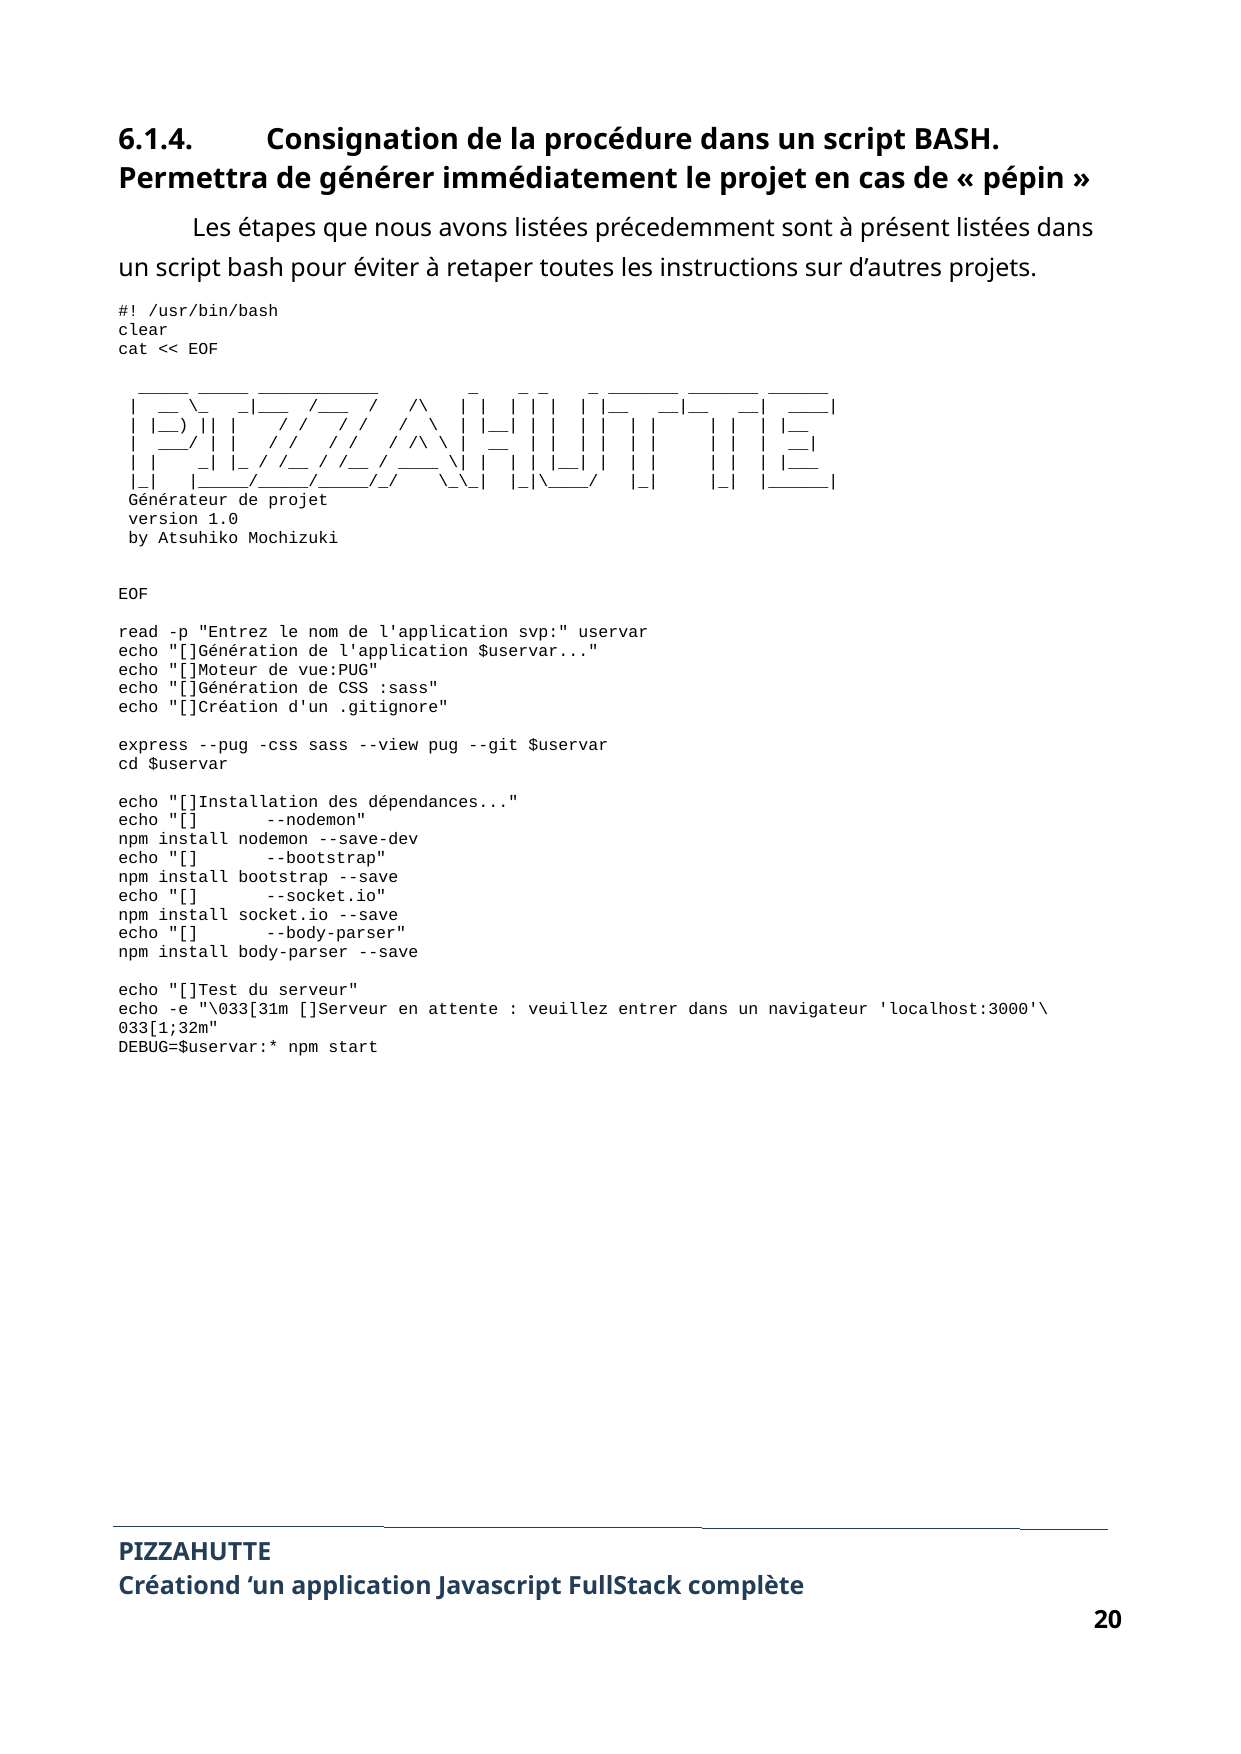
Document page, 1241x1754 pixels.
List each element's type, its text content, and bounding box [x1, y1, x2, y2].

text echo "[]Génération de l'application $uservar..." [118, 642, 1122, 661]
text express --pug -css sass --view pug --git $uservar [118, 737, 1122, 755]
text npm install nodemon --save-dev [118, 831, 1122, 850]
text | ___/ | | / / / / / /\ \ | __ | | | | | | | | | __| [118, 435, 1122, 454]
text | |__) || | / / / / / \ | |__| | | | | | | | | | |__ [118, 416, 1122, 435]
text echo "[]Test du serveur" [118, 982, 1122, 1001]
text npm install socket.io --save [118, 906, 1122, 925]
text echo "[]Installation des dépendances..." [118, 793, 1122, 812]
text echo "[] --socket.io" [118, 887, 1122, 906]
text version 1.0 [118, 510, 1122, 529]
text | | _| |_ / /__ / /__ / ____ \| | | | |__| | | | | | | |___ [118, 454, 1122, 473]
text EOF [118, 586, 1122, 604]
text by Atsuhiko Mochizuki [118, 529, 1122, 548]
text |_| |_____/_____/_____/_/ \_\_| |_|\____/ |_| |_| |______| [118, 473, 1122, 491]
text cat << EOF [118, 341, 1122, 359]
text DEBUG=$uservar:* npm start [118, 1038, 1122, 1057]
text echo "[]Moteur de vue:PUG" [118, 661, 1122, 680]
text npm install body-parser --save [118, 944, 1122, 963]
text Générateur de projet [118, 491, 1122, 510]
text npm install bootstrap --save [118, 868, 1122, 887]
text clear [118, 322, 1122, 341]
text cd $uservar [118, 755, 1122, 774]
text read -p "Entrez le nom de l'application svp:" uservar [118, 623, 1122, 642]
text | __ \_ _|___ /___ / /\ | | | | | | |__ __|__ __| ____| [118, 397, 1122, 416]
subtitle Consignation de la procédure dans un script BASH. Permettra de générer immédiatement le projet en cas de « pépin » [118, 118, 1122, 197]
text echo "[] --bootstrap" [118, 850, 1122, 868]
text echo "[] --nodemon" [118, 812, 1122, 831]
text echo -e "\033[31m []Serveur en attente : veuillez entrer dans un navigateur 'localhost:3000'\033[1;32m" [118, 1001, 1122, 1038]
text _____ _____ ____________ _ _ _ _ _______ _______ ______ [118, 378, 1122, 397]
text Les étapes que nous avons listées précedemment sont à présent listées dans un script bash pour éviter à retaper toutes les instructions sur d’autres projets. [118, 210, 1122, 283]
text echo "[]Génération de CSS :sass" [118, 680, 1122, 699]
text echo "[] --body-parser" [118, 925, 1122, 944]
text echo "[]Création d'un .gitignore" [118, 699, 1122, 718]
text #! /usr/bin/bash [118, 303, 1122, 322]
